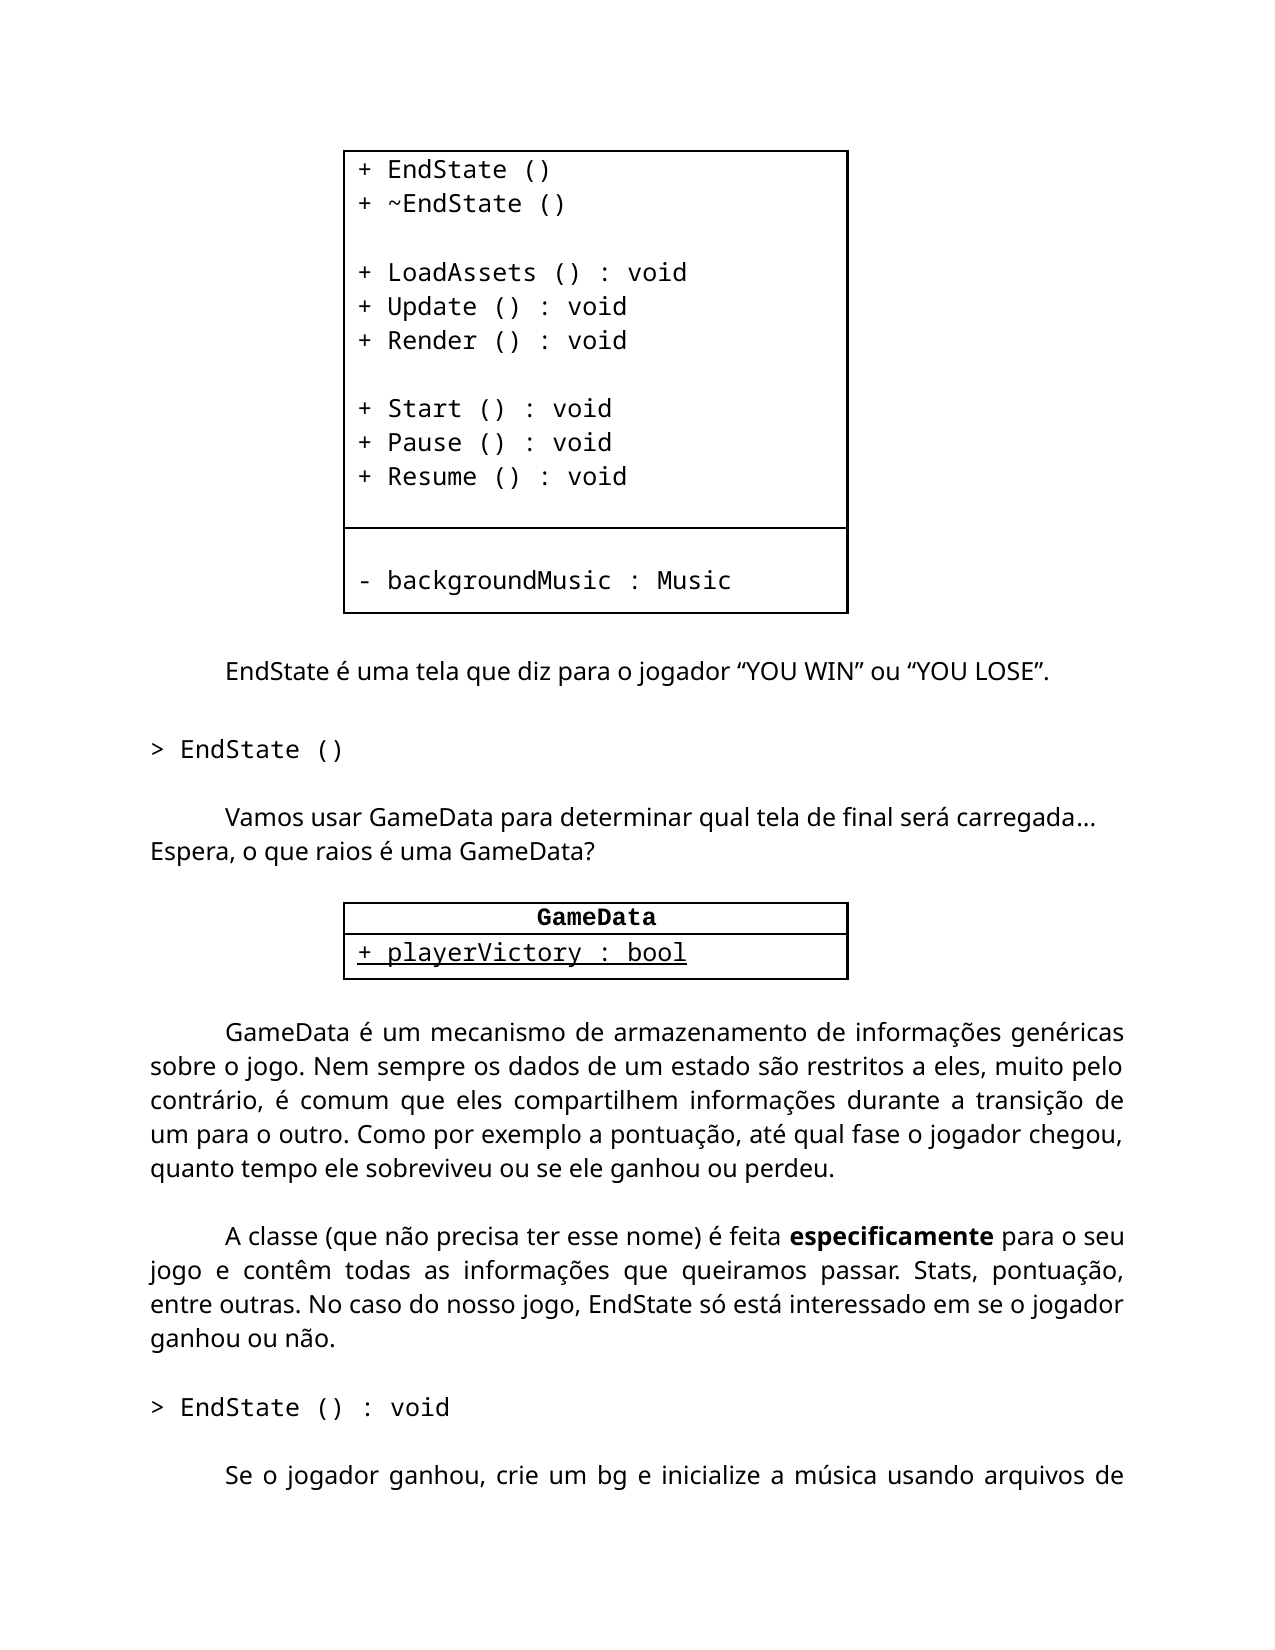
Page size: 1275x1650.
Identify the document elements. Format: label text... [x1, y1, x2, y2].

table_cell + EndState () + ~EndState () + LoadAssets () : void + Update () : void + Render () : void + Start () : void + Pause () : void + Resume () : void [345, 152, 846, 527]
text A classe (que não precisa ter esse nome) é feita especificamente para o seu jogo e contêm todas as informações que queiramos passar. Stats, pontuação, entre outras. No caso do nosso jogo, EndState só está interessado em se o jogador ganhou ou não. [150, 1219, 1125, 1355]
text Vamos usar GameData para determinar qual tela de final será carregada... Espera, o que raios é uma GameData? [150, 800, 1125, 868]
text Se o jogador ganhou, crie um bg e inicialize a música usando arquivos de [150, 1457, 1125, 1491]
text > EndState () : void [150, 1389, 1125, 1423]
text GameData é um mecanismo de armazenamento de informações genéricas sobre o jogo. Nem sempre os dados de um estado são restritos a eles, muito pelo contrário, é comum que eles compartilhem informações durante a transição de um para o outro. Como por exemplo a pontuação, até qual fase o jogador chegou, quanto tempo ele sobreviveu ou se ele ganhou ou perdeu. [150, 1014, 1125, 1185]
table_cell - backgroundMusic : Music [345, 529, 846, 612]
text > EndState () [150, 732, 1125, 766]
table_cell + playerVictory : bool [345, 935, 846, 978]
table_header GameData [345, 904, 846, 932]
text EndState é uma tela que diz para o jogador “YOU WIN” ou “YOU LOSE”. [150, 653, 1125, 687]
